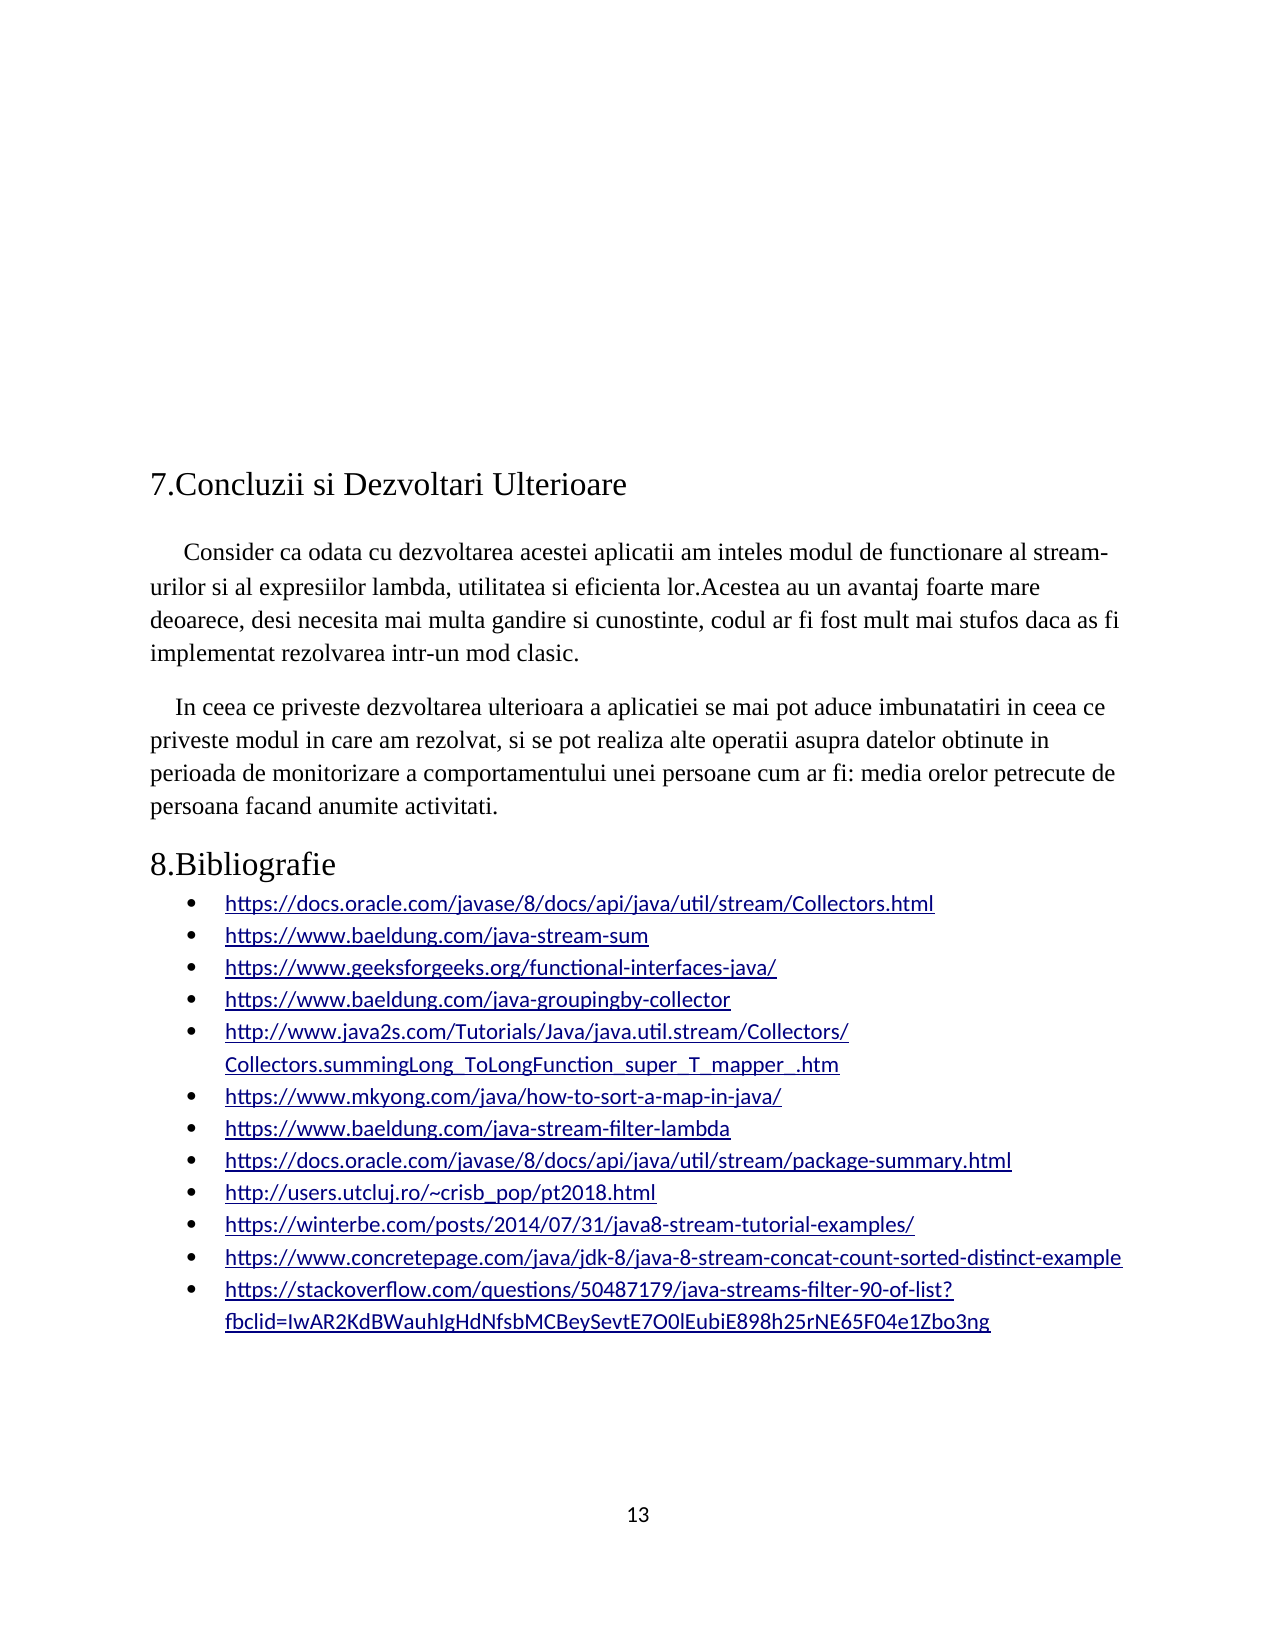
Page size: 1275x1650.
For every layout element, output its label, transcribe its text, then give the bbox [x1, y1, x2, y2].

list https://www.baeldung.com/java-groupingby-collector [187, 985, 1125, 1013]
list https://www.baeldung.com/java-stream-sum [187, 921, 1125, 949]
list https://www.mkyong.com/java/how-to-sort-a-map-in-java/ [187, 1082, 1125, 1110]
list https://www.concretepage.com/java/jdk-8/java-8-stream-concat-count-sorted-distinct-example [187, 1243, 1125, 1271]
list http://www.java2s.com/Tutorials/Java/java.util.stream/Collectors/Collectors.summingLong_ToLongFunction_super_T_mapper_.htm [187, 1017, 1125, 1078]
list http://users.utcluj.ro/~crisb_pop/pt2018.html [187, 1178, 1125, 1206]
list https://docs.oracle.com/javase/8/docs/api/java/util/stream/Collectors.html [187, 889, 1125, 917]
list https://stackoverflow.com/questions/50487179/java-streams-filter-90-of-list?fbclid=IwAR2KdBWauhIgHdNfsbMCBeySevtE7O0lEubiE898h25rNE65F04e1Zbo3ng [187, 1275, 1125, 1335]
text 7.Concluzii si Dezvoltari Ulterioare [150, 464, 1125, 503]
list https://docs.oracle.com/javase/8/docs/api/java/util/stream/package-summary.html [187, 1146, 1125, 1174]
list https://winterbe.com/posts/2014/07/31/java8-stream-tutorial-examples/ [187, 1211, 1125, 1239]
list https://www.baeldung.com/java-stream-filter-lambda [187, 1114, 1125, 1142]
text In ceea ce priveste dezvoltarea ulterioara a aplicatiei se mai pot aduce imbunatatiri in ceea ce priveste modul in care am rezolvat, si se pot realiza alte operatii asupra datelor obtinute in perioada de monitorizare a comportamentului unei persoane cum ar fi: media orelor petrecute de persoana facand anumite activitati. [150, 692, 1125, 819]
list https://www.geeksforgeeks.org/functional-interfaces-java/ [187, 953, 1125, 981]
text 8.Bibliografie [150, 845, 1125, 883]
text Consider ca odata cu dezvoltarea acestei aplicatii am inteles modul de functionare al stream-urilor si al expresiilor lambda, utilitatea si eficienta lor.Acestea au un avantaj foarte mare deoarece, desi necesita mai multa gandire si cunostinte, codul ar fi fost mult mai stufos daca as fi implementat rezolvarea intr-un mod clasic. [150, 529, 1125, 667]
